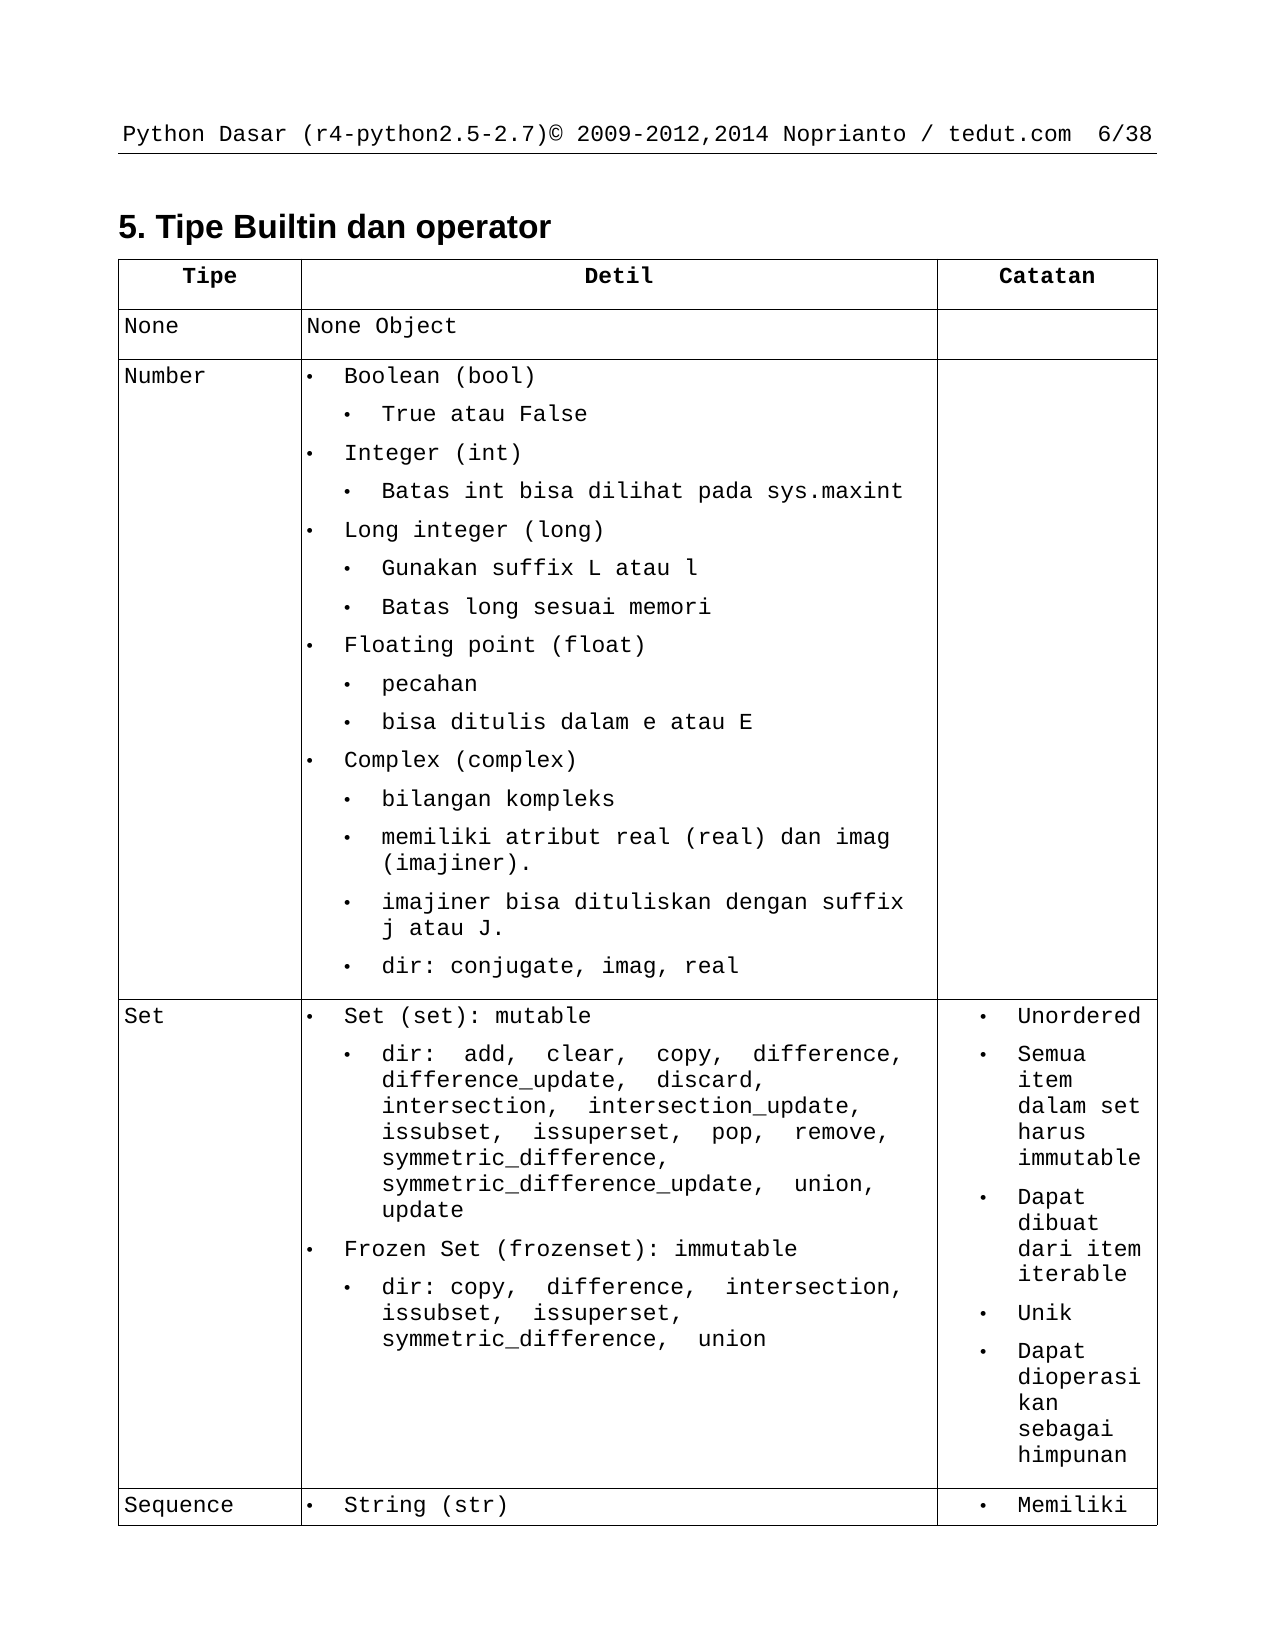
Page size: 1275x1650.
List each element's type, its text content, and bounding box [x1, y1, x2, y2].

table_cell Set (set): mutable dir: add, clear, copy, difference, difference_update, discard, intersection, intersection_update, issubset, issuperset, pop, remove, symmetric_difference, symmetric_difference_update, union, update Frozen Set (frozenset): immutable dir: copy, difference, intersection, issubset, issuperset, symmetric_difference, union [302, 1000, 937, 1488]
table_header Tipe [119, 260, 301, 308]
table_cell [938, 360, 1157, 998]
subtitle 5. Tipe Builtin dan operator [118, 207, 1157, 246]
table_cell [938, 310, 1157, 358]
table_cell None [119, 310, 301, 358]
table_cell Number [119, 360, 301, 998]
table_header Detil [302, 260, 937, 308]
table_cell Memiliki sifat iterable [938, 1489, 1157, 1525]
table_cell Set [119, 1000, 301, 1488]
table_cell Boolean (bool) True atau False Integer (int) Batas int bisa dilihat pada sys.maxint Long integer (long) Gunakan suffix L atau l Batas long sesuai memori Floating point (float) pecahan bisa ditulis dalam e atau E Complex (complex) bilangan kompleks memiliki atribut real (real) dan imag (imajiner). imajiner bisa dituliskan dengan suffix j atau J. dir: conjugate, imag, real [302, 360, 937, 998]
table_cell Unordered Semua item dalam set harus immutable Dapat dibuat dari item iterable Unik Dapat dioperasikan sebagai himpunan [938, 1000, 1157, 1488]
table_cell None Object [302, 310, 937, 358]
table_cell Sequence [119, 1489, 301, 1525]
table_header Catatan [938, 260, 1157, 308]
